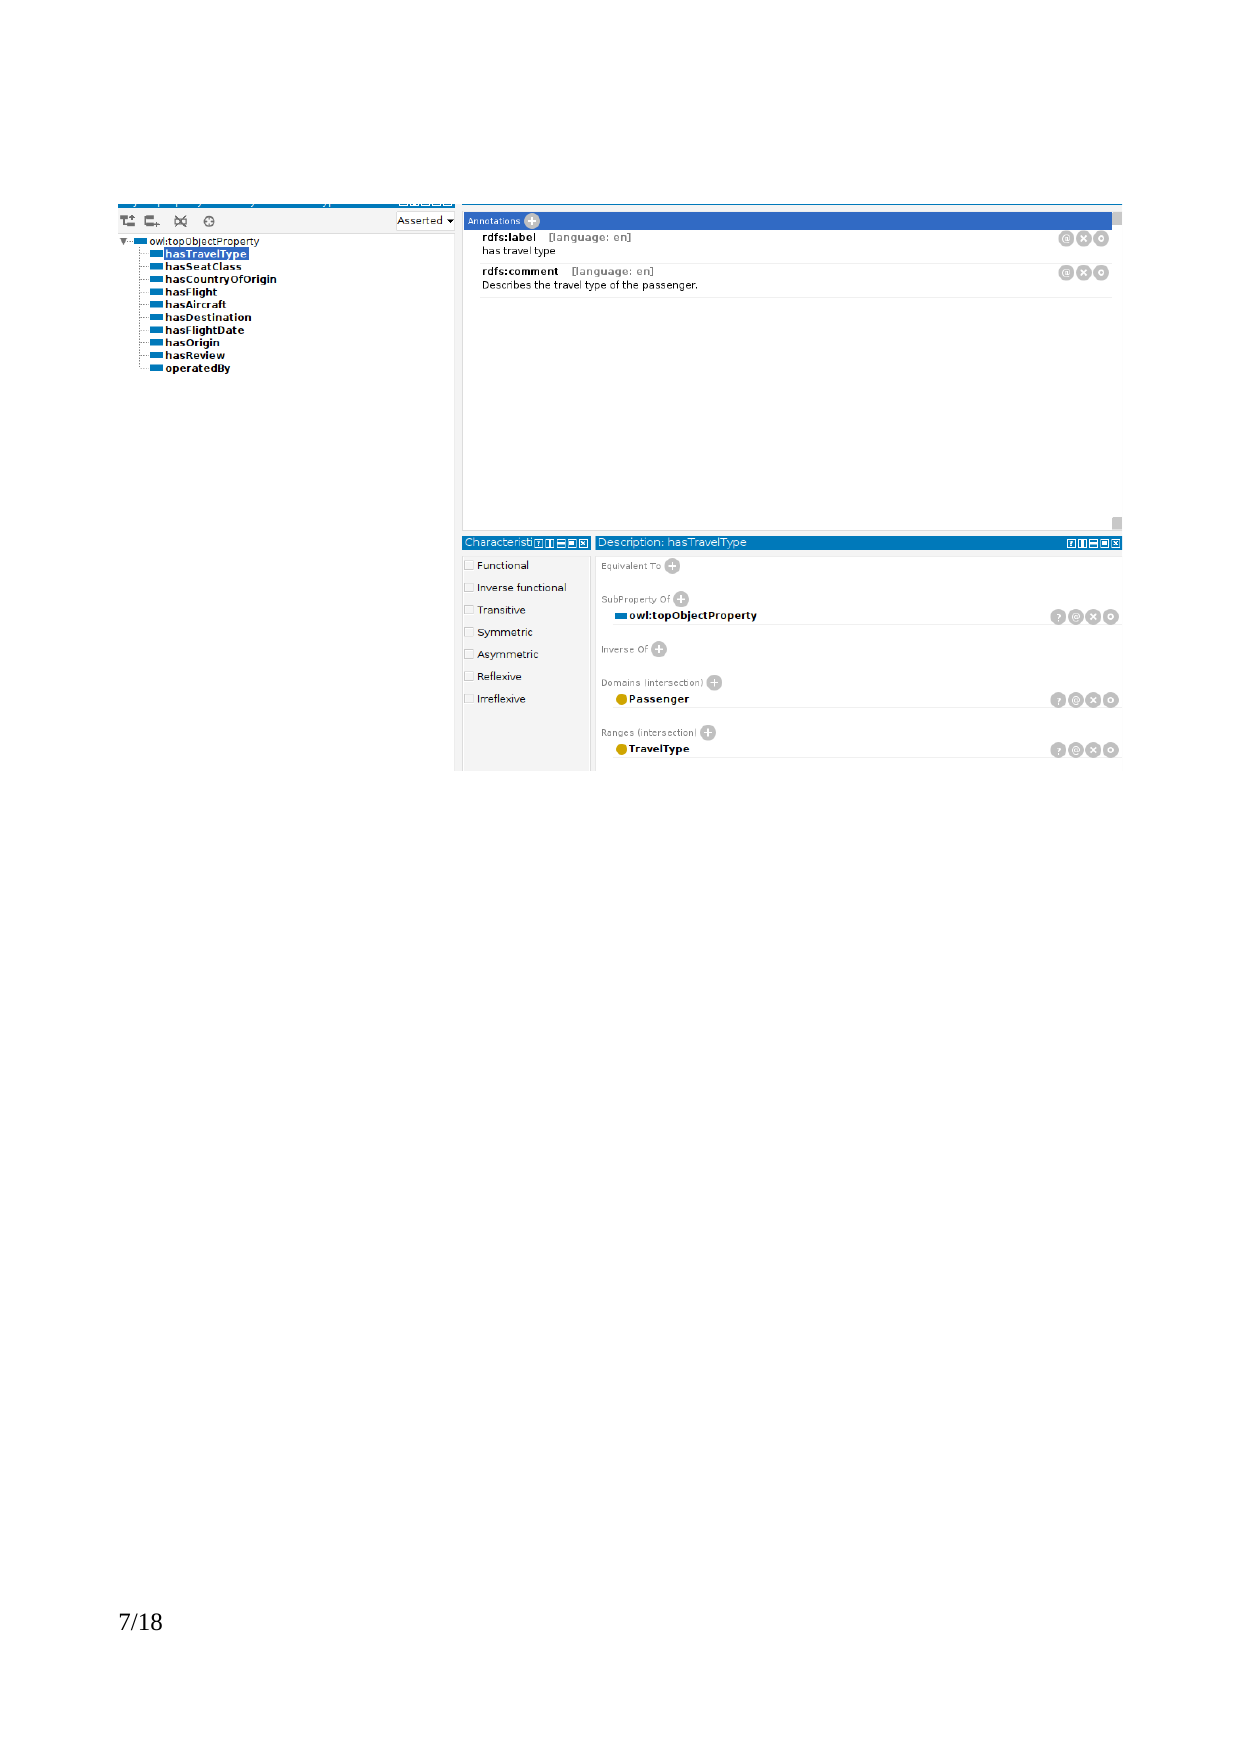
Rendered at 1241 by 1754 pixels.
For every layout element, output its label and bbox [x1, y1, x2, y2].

picture [118, 204, 1123, 771]
